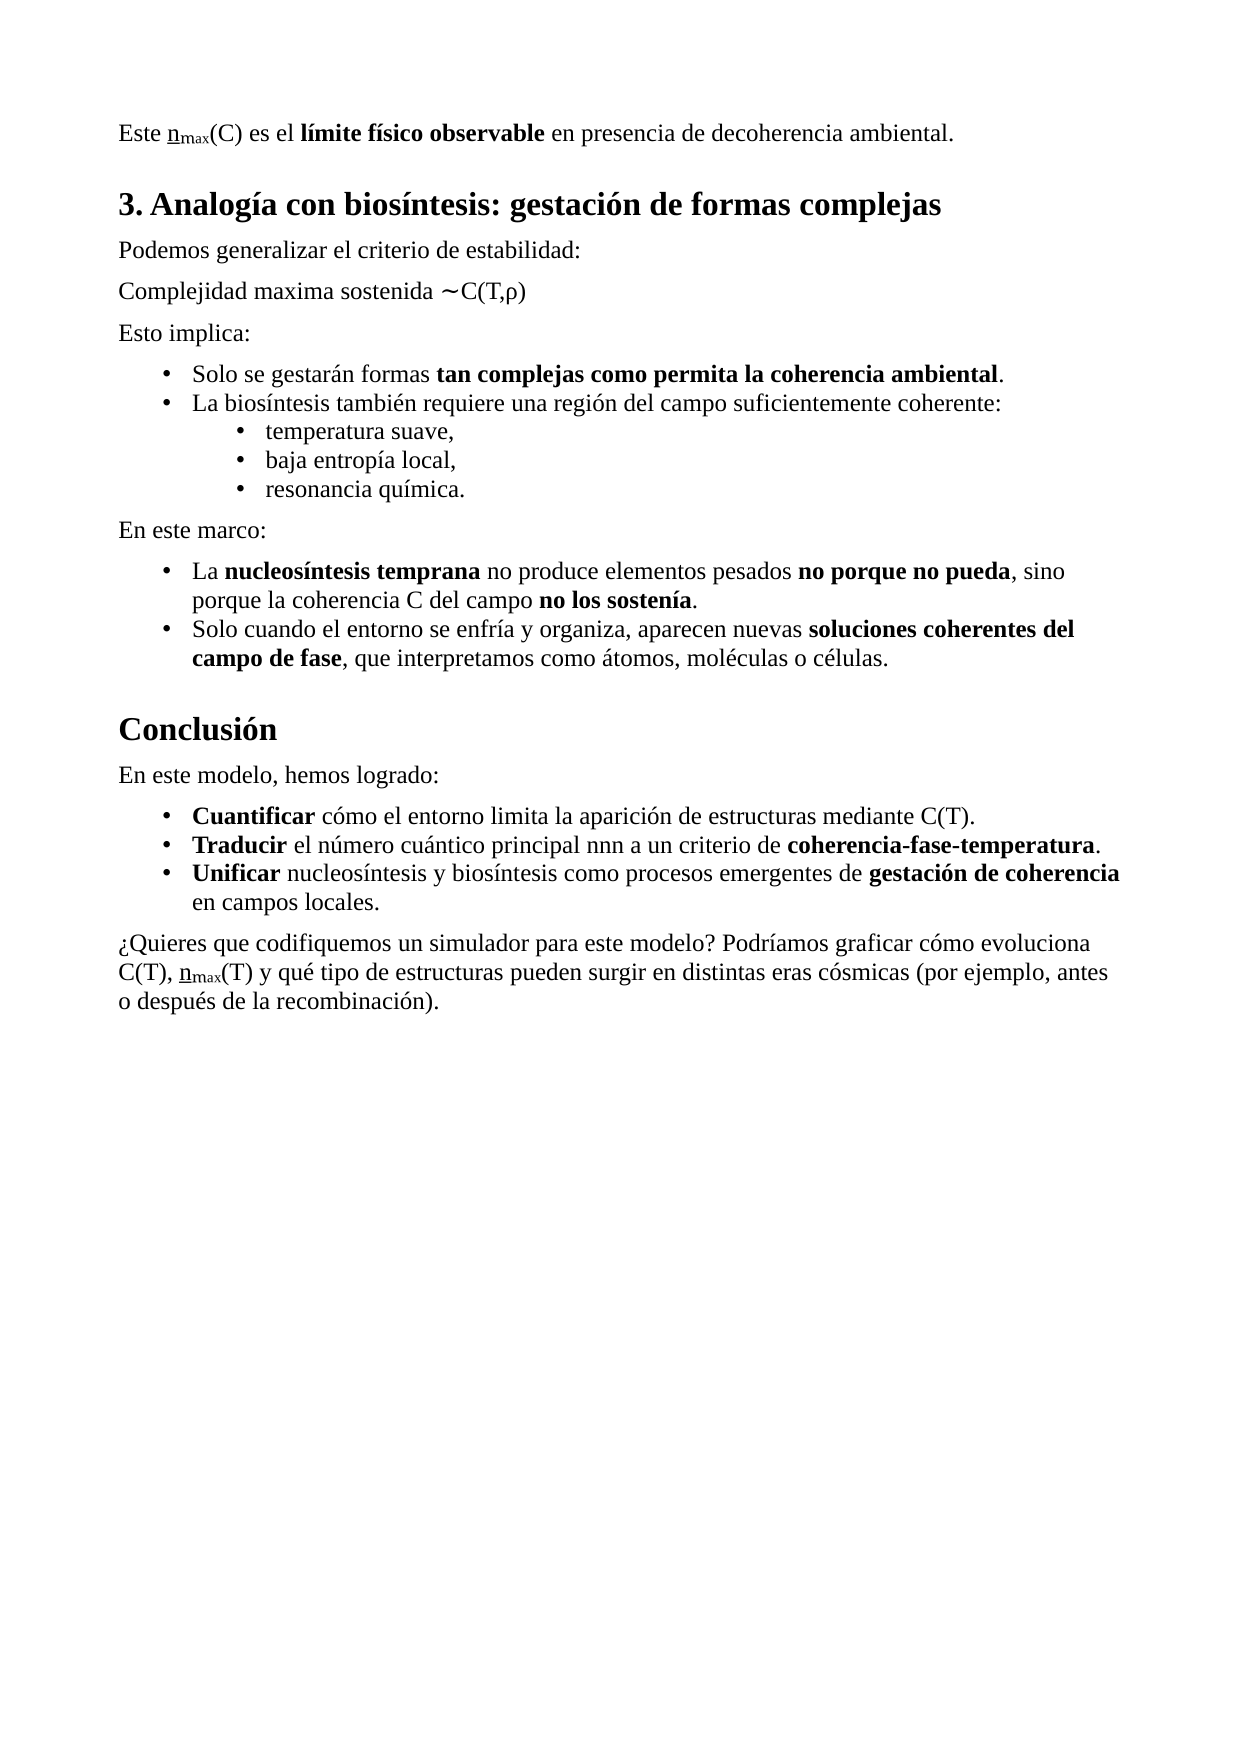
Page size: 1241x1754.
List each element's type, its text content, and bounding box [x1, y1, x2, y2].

list Unificar nucleosíntesis y biosíntesis como procesos emergentes de gestación de coherencia en campos locales. [162, 858, 1122, 916]
list La biosíntesis también requiere una región del campo suficientemente coherente: [162, 388, 1122, 416]
subtitle 3. Analogía con biosíntesis: gestación de formas complejas [118, 184, 1122, 223]
list resonancia química. [236, 474, 1122, 503]
text Podemos generalizar el criterio de estabilidad: [118, 235, 1122, 264]
text Complejidad maxima sostenida ∼C(T,ρ) [118, 276, 1122, 305]
text En este modelo, hemos logrado: [118, 760, 1122, 788]
list baja entropía local, [236, 445, 1122, 474]
list Solo cuando el entorno se enfría y organiza, aparecen nuevas soluciones coherentes del campo de fase, que interpretamos como átomos, moléculas o células. [162, 614, 1122, 671]
text ¿Quieres que codifiquemos un simulador para este modelo? Podríamos graficar cómo evoluciona C(T), n̲ₘₐₓ(T) y qué tipo de estructuras pueden surgir en distintas eras cósmicas (por ejemplo, antes o después de la recombinación). [118, 928, 1122, 1015]
list Cuantificar cómo el entorno limita la aparición de estructuras mediante C(T). [162, 801, 1122, 830]
list Traducir el número cuántico principal nnn a un criterio de coherencia-fase-temperatura. [162, 830, 1122, 858]
subtitle Conclusión [118, 709, 1122, 747]
text En este marco: [118, 515, 1122, 544]
text Este n̲ₘₐₓ(C)​ es el límite físico observable en presencia de decoherencia ambiental. [118, 118, 1122, 147]
text Esto implica: [118, 318, 1122, 346]
list temperatura suave, [236, 416, 1122, 445]
list Solo se gestarán formas tan complejas como permita la coherencia ambiental. [162, 359, 1122, 388]
list La nucleosíntesis temprana no produce elementos pesados no porque no pueda, sino porque la coherencia C del campo no los sostenía. [162, 556, 1122, 614]
